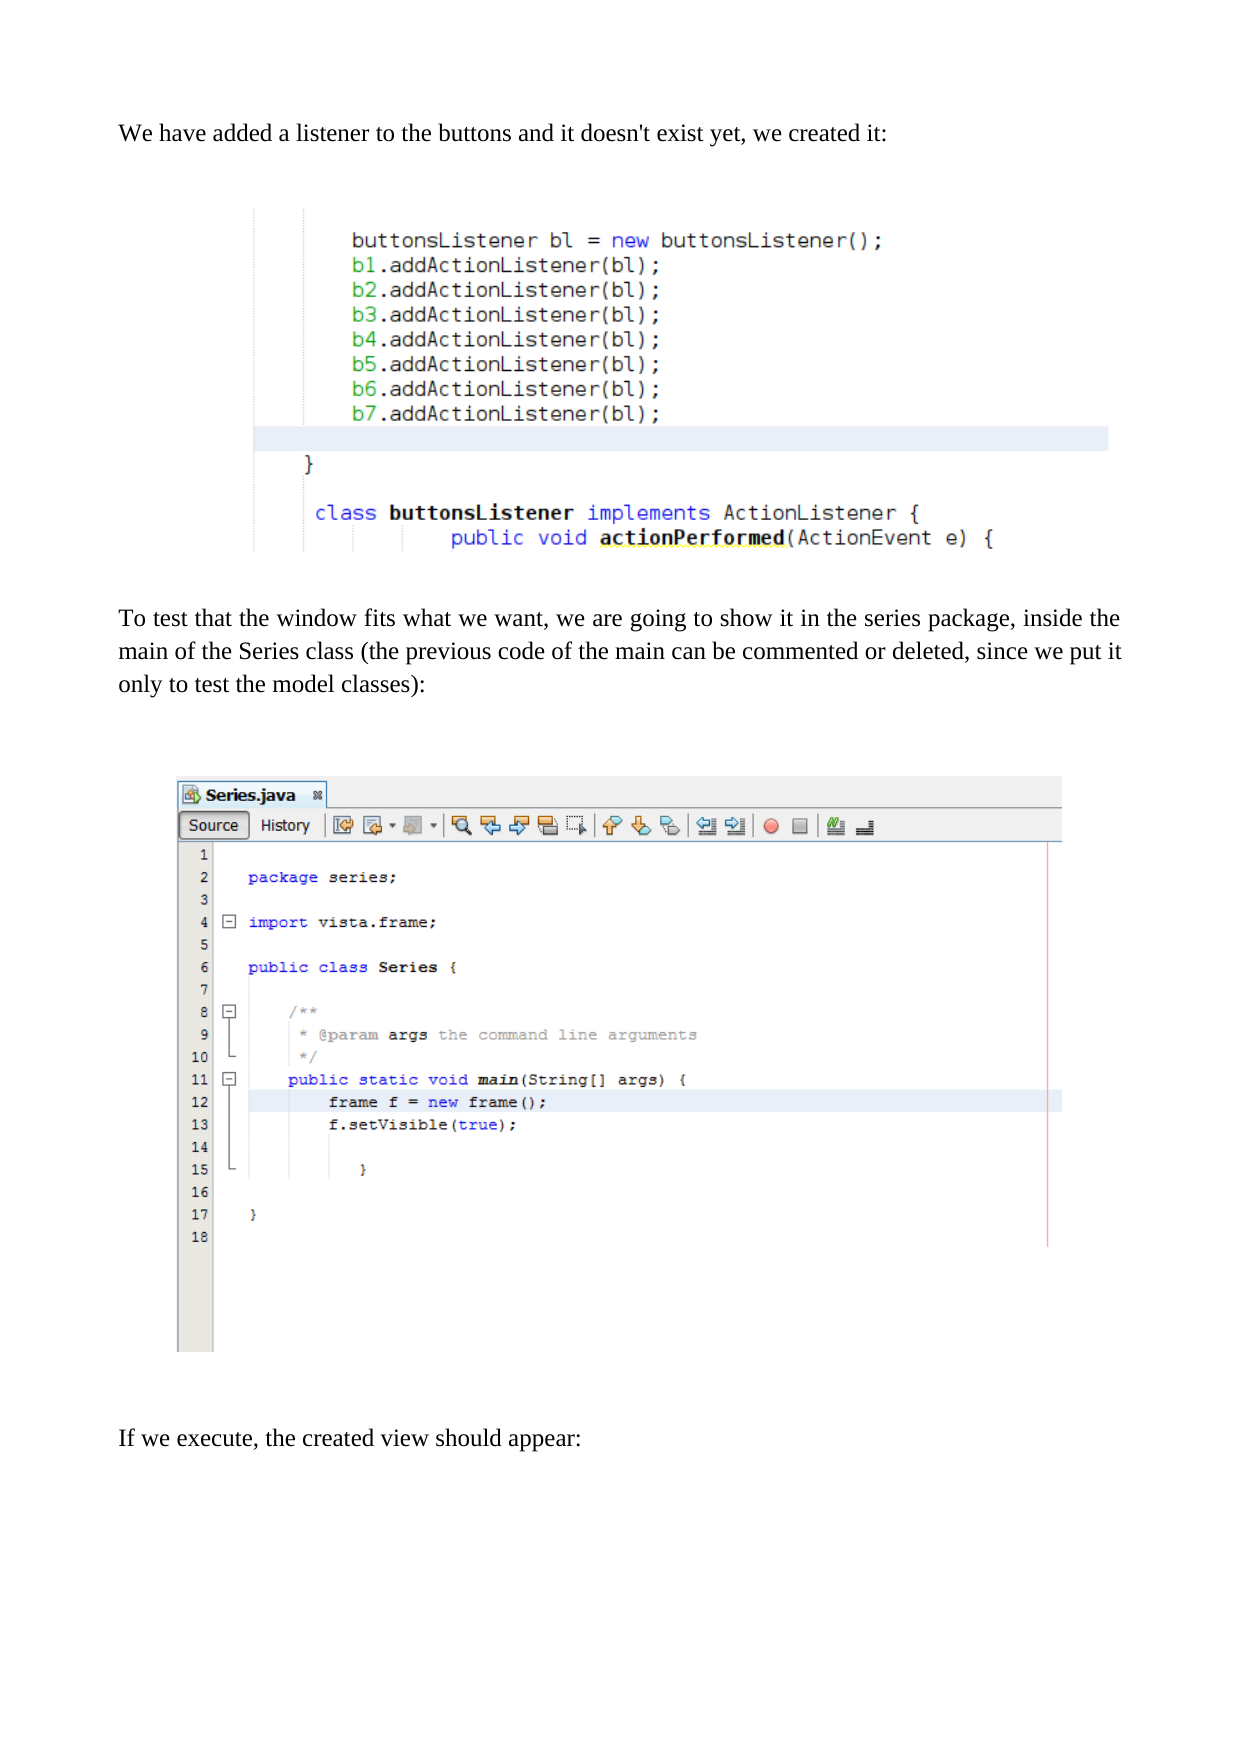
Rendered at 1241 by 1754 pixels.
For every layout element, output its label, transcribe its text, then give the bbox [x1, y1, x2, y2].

text To test that the window fits what we want, we are going to show it in the series package, inside the main of the Series class (the previous code of the main can be commented or deleted, since we put it only to test the model classes): [118, 603, 1122, 698]
text If we execute, the created view should appear: [118, 1423, 1122, 1452]
text We have added a listener to the buttons and it doesn't exist yet, we created it: [118, 118, 1122, 147]
picture [237, 209, 1109, 553]
